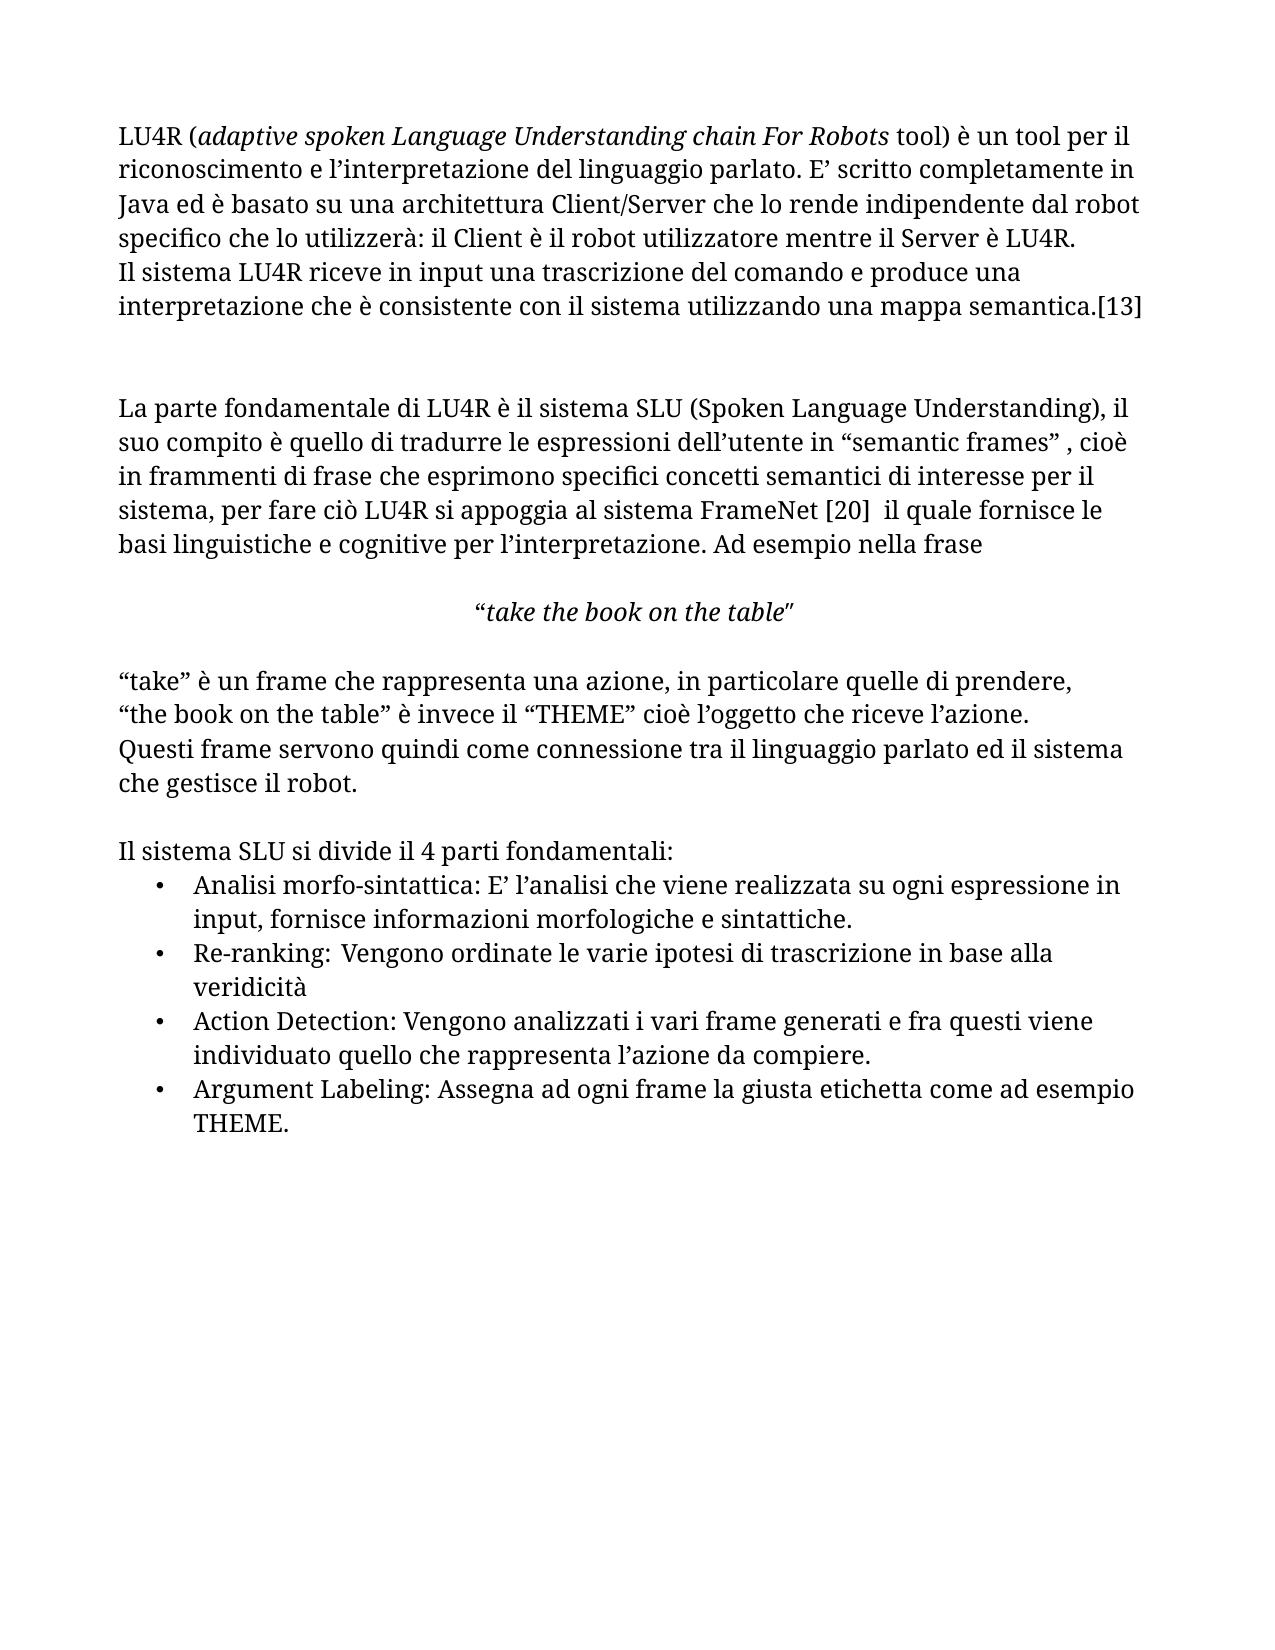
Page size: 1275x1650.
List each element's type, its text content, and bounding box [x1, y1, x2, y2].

list Action Detection: Vengono analizzati i vari frame generati e fra questi viene individuato quello che rappresenta l’azione da compiere. [156, 1004, 1157, 1072]
list Analisi morfo-sintattica: E’ l’analisi che viene realizzata su ogni espressione in input, fornisce informazioni morfologiche e sintattiche. [156, 867, 1157, 936]
text Il sistema SLU si divide il 4 parti fondamentali: [118, 833, 1157, 867]
text “take” è un frame che rappresenta una azione, in particolare quelle di prendere, [118, 663, 1157, 697]
text Questi frame servono quindi come connessione tra il linguaggio parlato ed il sistema che gestisce il robot. [118, 731, 1157, 799]
list Argument Labeling: Assegna ad ogni frame la giusta etichetta come ad esempio THEME. [156, 1072, 1157, 1140]
list Re-ranking: Vengono ordinate le varie ipotesi di trascrizione in base alla veridicità [156, 936, 1157, 1004]
text Il sistema LU4R riceve in input una trascrizione del comando e produce una interpretazione che è consistente con il sistema utilizzando una mappa semantica.[13] [118, 254, 1157, 322]
text LU4R (adaptive spoken Language Understanding chain For Robots tool) è un tool per il riconoscimento e l’interpretazione del linguaggio parlato. E’ scritto completamente in Java ed è basato su una architettura Client/Server che lo rende indipendente dal robot specifico che lo utilizzerà: il Client è il robot utilizzatore mentre il Server è LU4R. [118, 118, 1157, 254]
text “the book on the table” è invece il “THEME” cioè l’oggetto che riceve l’azione. [118, 697, 1157, 731]
text “take the book on the table′′ [118, 595, 1157, 629]
text La parte fondamentale di LU4R è il sistema SLU (Spoken Language Understanding), il suo compito è quello di tradurre le espressioni dell’utente in “semantic frames” , cioè in frammenti di frase che esprimono specifici concetti semantici di interesse per il sistema, per fare ciò LU4R si appoggia al sistema FrameNet [20] il quale fornisce le basi linguistiche e cognitive per l’interpretazione. Ad esempio nella frase [118, 391, 1157, 561]
